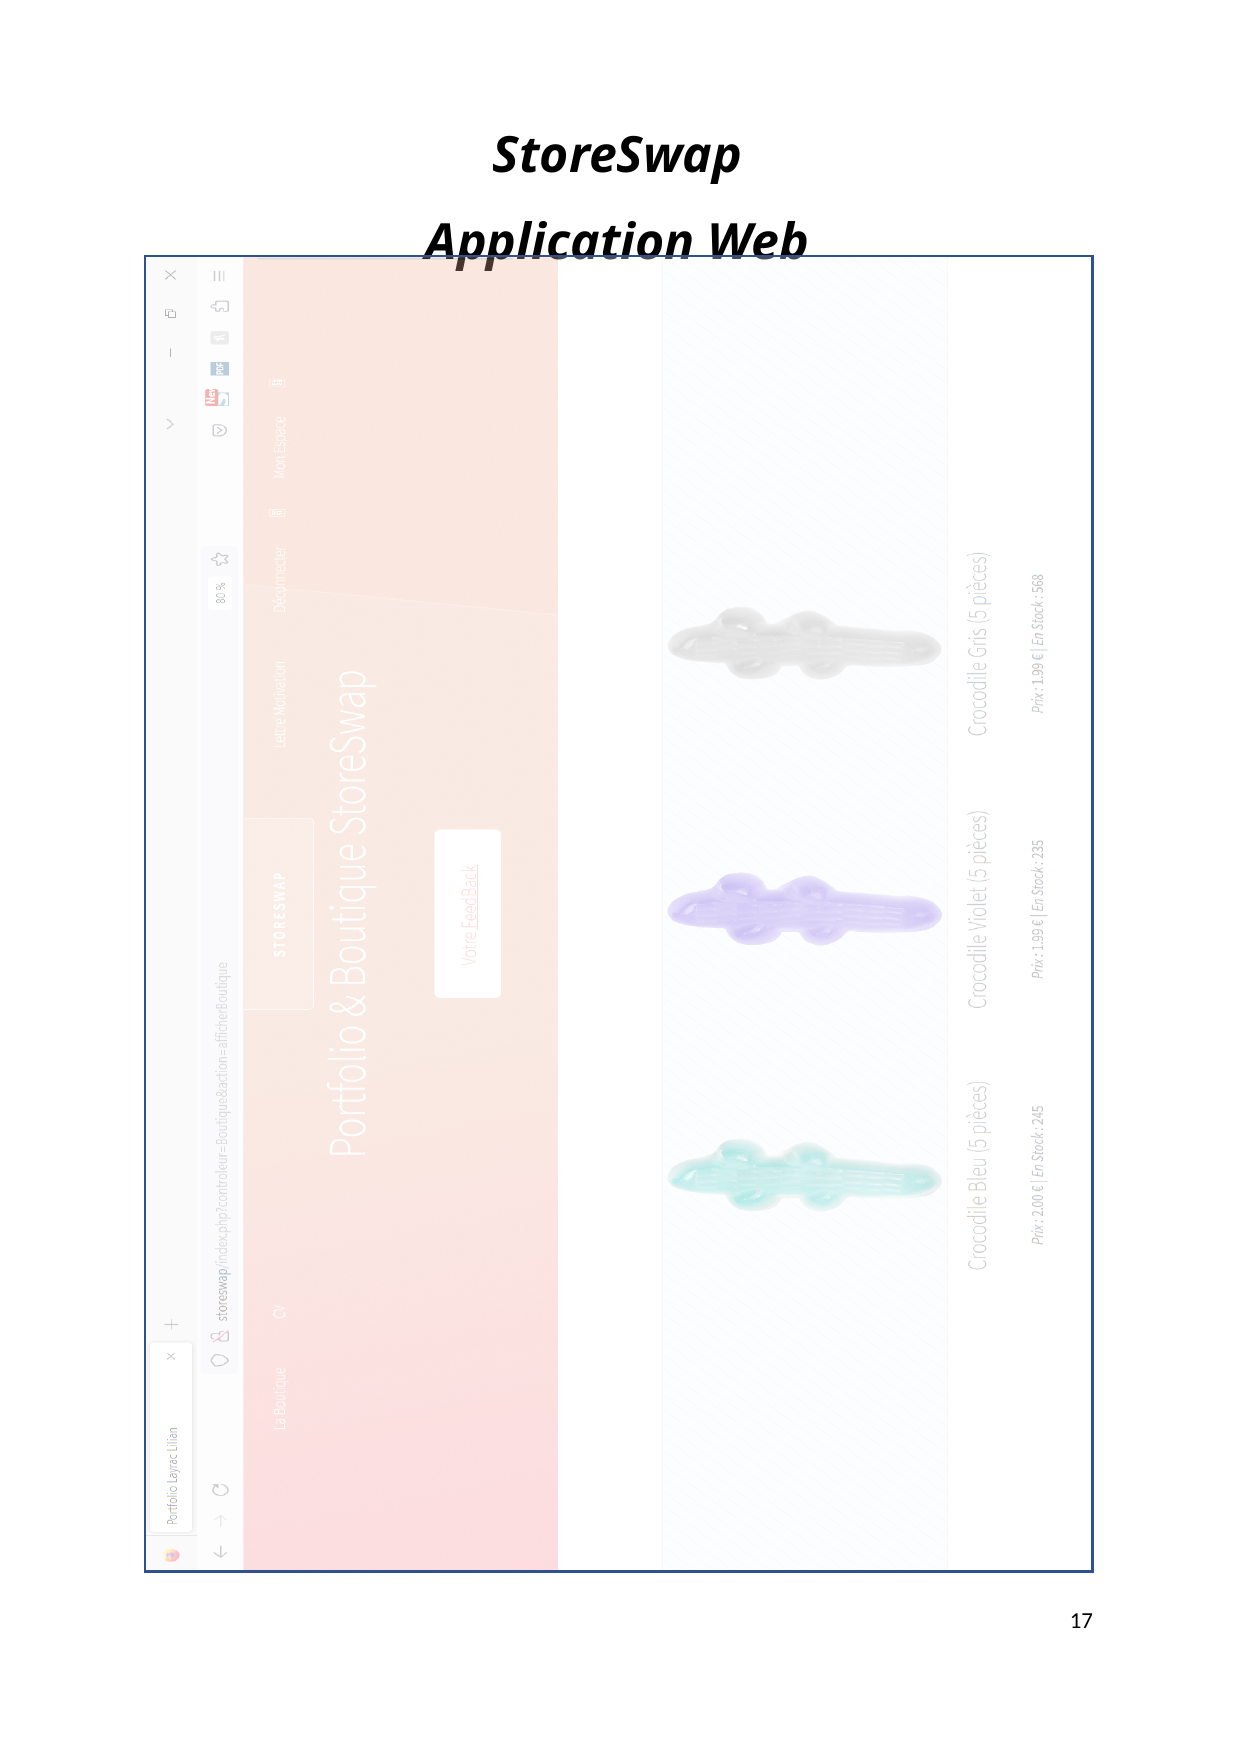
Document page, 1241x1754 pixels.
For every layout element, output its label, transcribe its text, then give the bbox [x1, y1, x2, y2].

text Application Web [148, 206, 1093, 255]
text StoreSwap [148, 119, 1093, 187]
